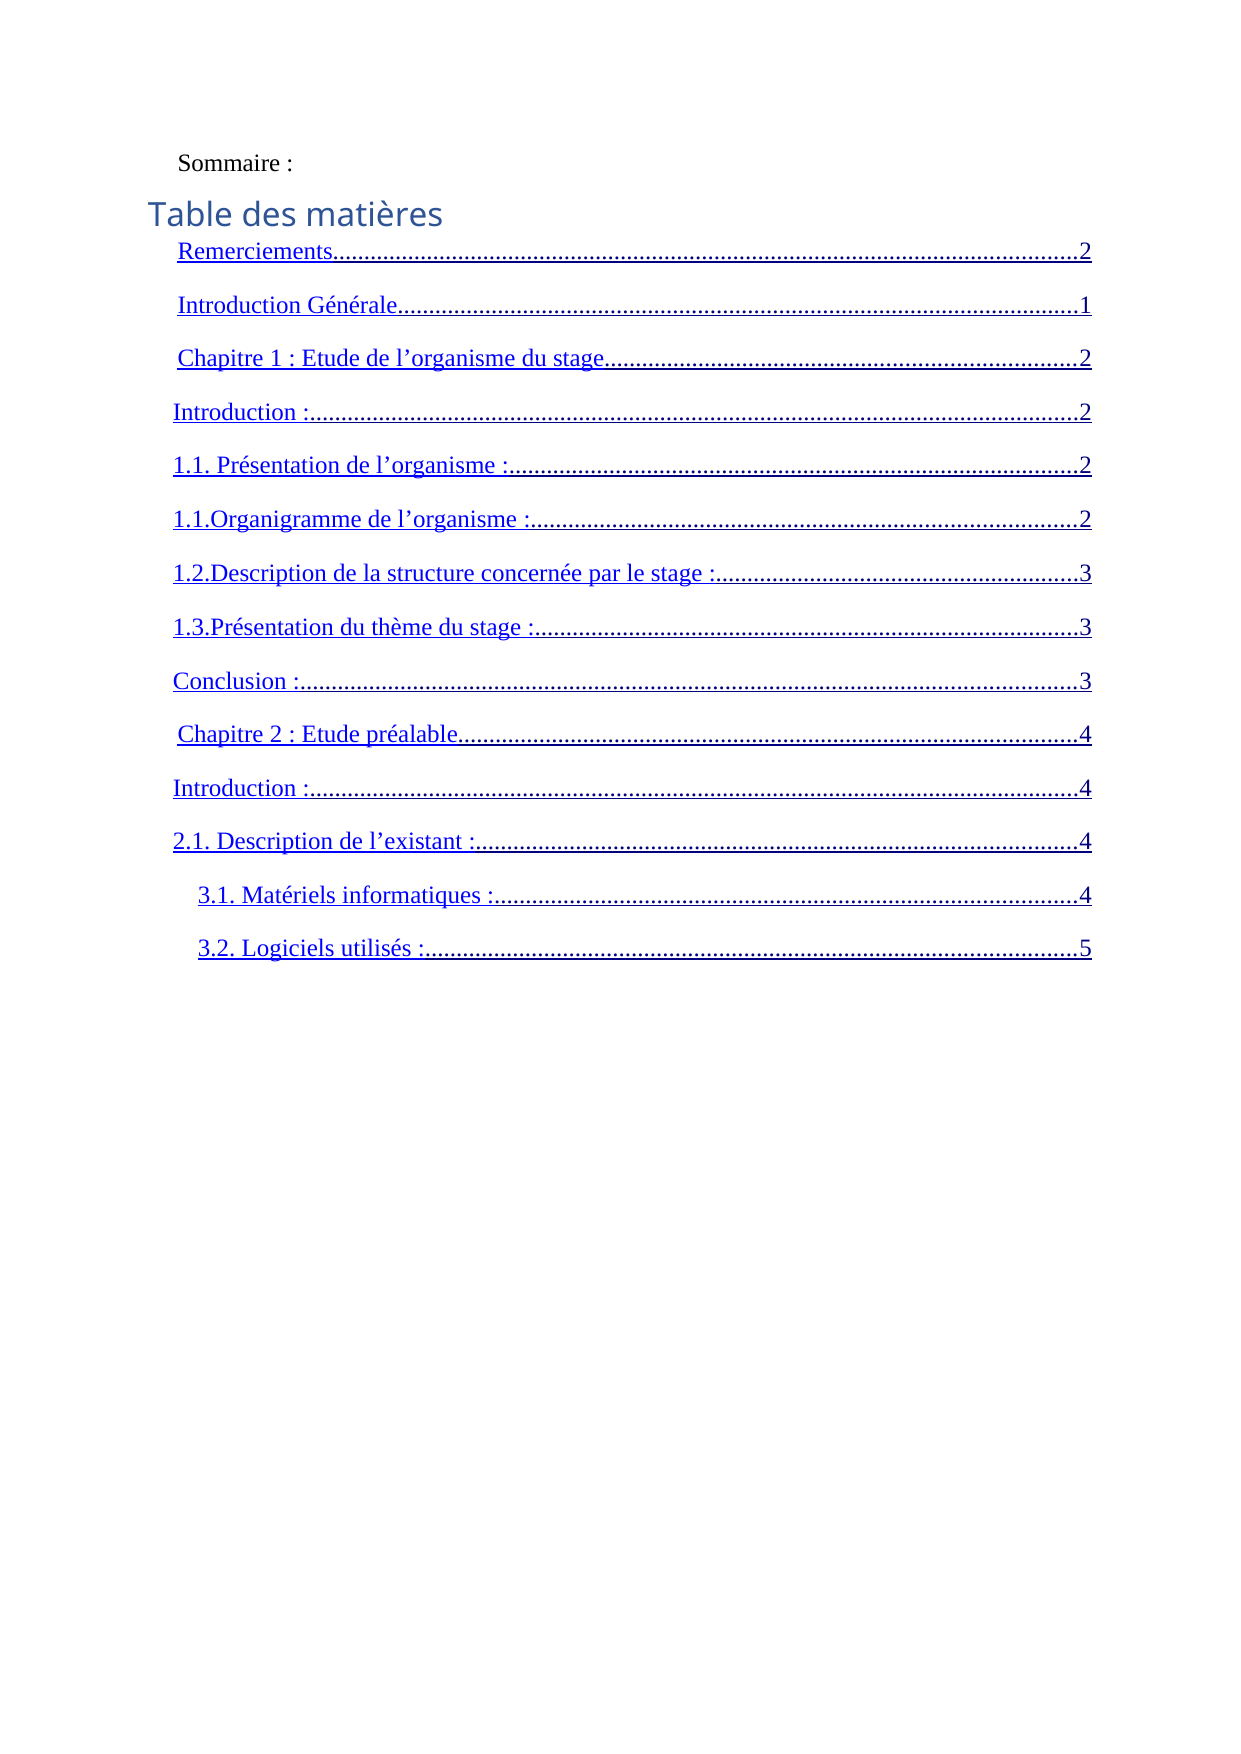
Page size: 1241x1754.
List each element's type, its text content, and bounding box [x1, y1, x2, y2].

text Sommaire : [148, 148, 1093, 176]
text Introduction : 4 [173, 773, 1093, 802]
text 1.2. Description de la structure concernée par le stage : 3 [173, 558, 1093, 587]
text Introduction : 2 [173, 397, 1093, 426]
text Remerciements 2 [148, 236, 1093, 265]
text 2.1. Description de l’existant : 4 [173, 826, 1093, 855]
text 1.1. Présentation de l’organisme : 2 [173, 450, 1093, 479]
text Chapitre 2 : Etude préalable 4 [148, 719, 1093, 748]
text 1.1. Organigramme de l’organisme : 2 [173, 504, 1093, 533]
text Conclusion : 3 [173, 666, 1093, 694]
text 1.3. Présentation du thème du stage : 3 [173, 612, 1093, 641]
text Chapitre 1 : Etude de l’organisme du stage 2 [148, 343, 1093, 372]
text Table des matières [148, 191, 1093, 236]
text Introduction Générale 1 [148, 290, 1093, 318]
text 3.2. Logiciels utilisés : 5 [198, 933, 1093, 962]
text 3.1. Matériels informatiques : 4 [198, 880, 1093, 909]
